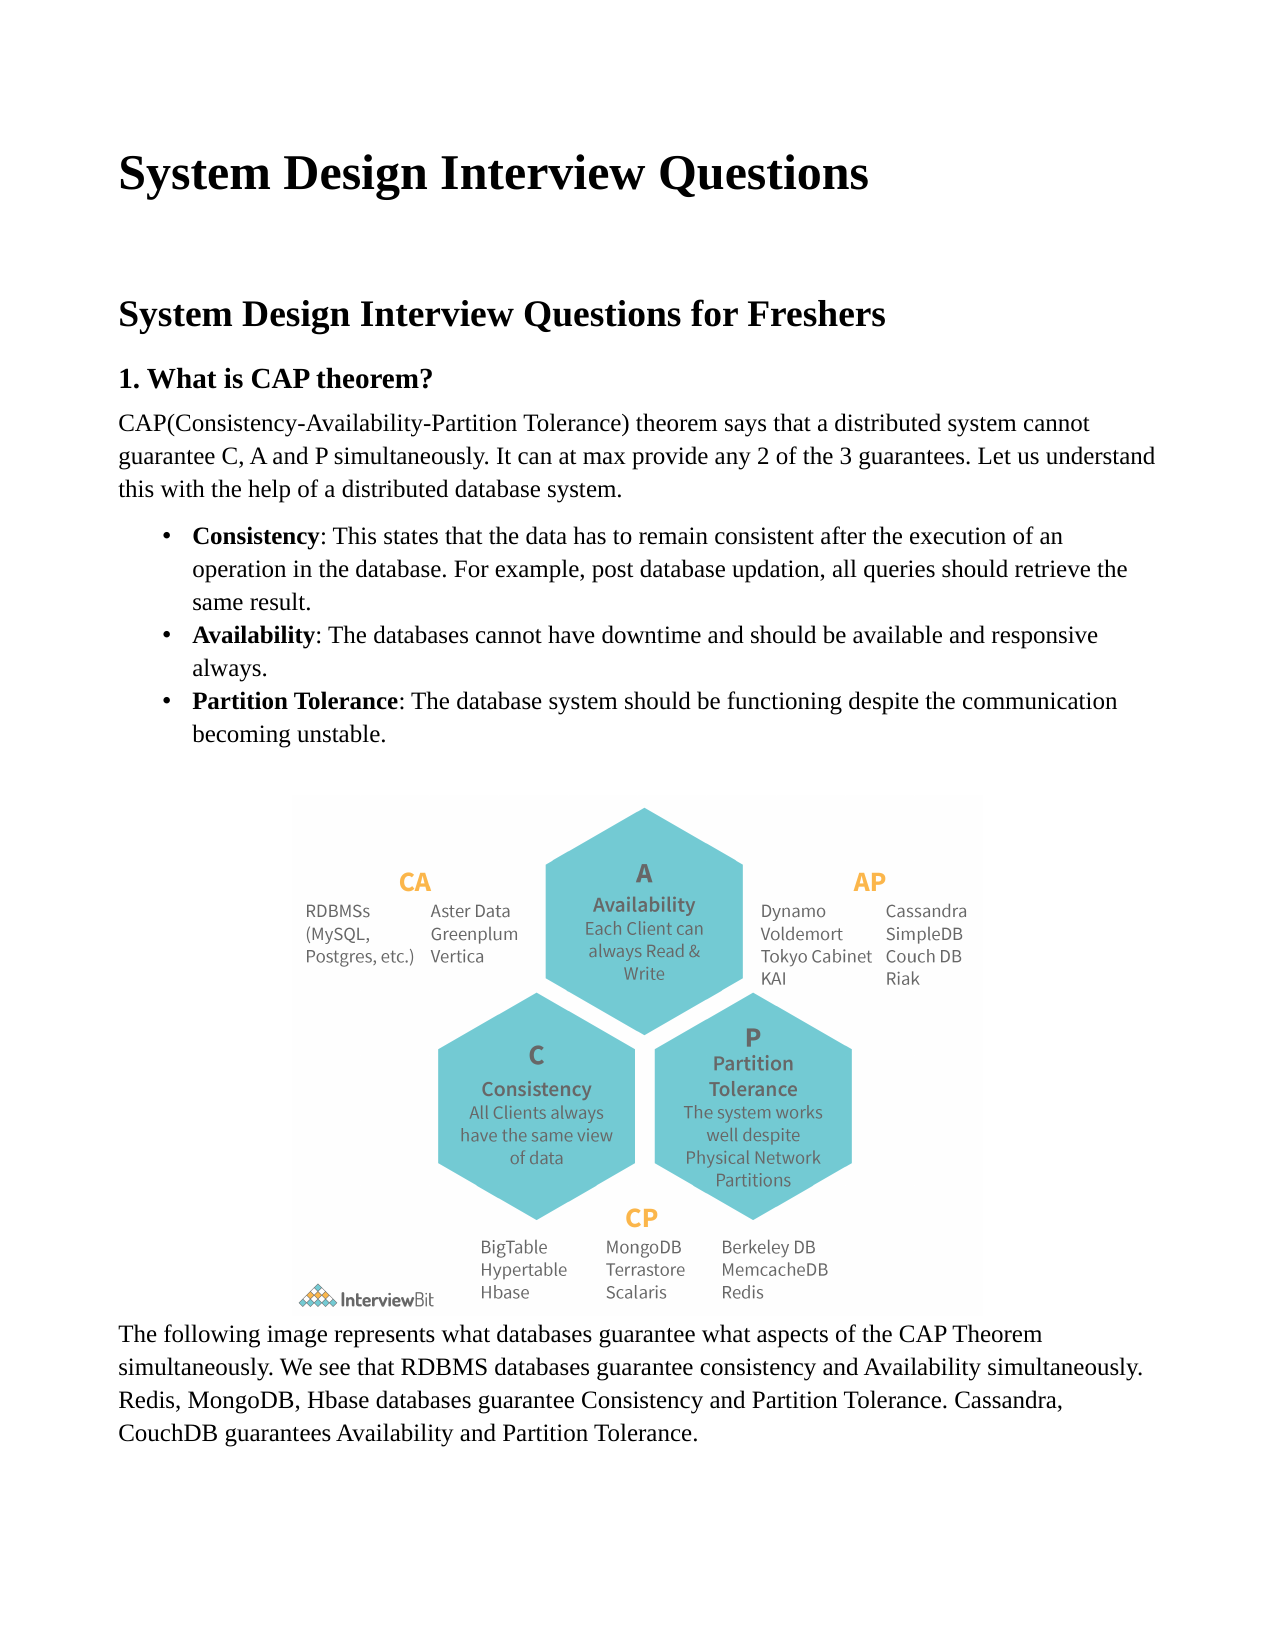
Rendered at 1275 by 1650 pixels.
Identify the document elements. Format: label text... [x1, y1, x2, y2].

list Partition Tolerance: The database system should be functioning despite the communication becoming unstable. [162, 686, 1157, 748]
text CAP(Consistency-Availability-Partition Tolerance) theorem says that a distributed system cannot guarantee C, A and P simultaneously. It can at max provide any 2 of the 3 guarantees. Let us understand this with the help of a distributed database system. [118, 408, 1157, 502]
subtitle System Design Interview Questions for Freshers [118, 291, 1157, 334]
subtitle System Design Interview Questions [118, 143, 1157, 201]
subtitle 1. What is CAP theorem? [118, 362, 1157, 395]
list Availability: The databases cannot have downtime and should be available and responsive always. [162, 620, 1157, 682]
picture [291, 795, 984, 1316]
text The following image represents what databases guarantee what aspects of the CAP Theorem simultaneously. We see that RDBMS databases guarantee consistency and Availability simultaneously. Redis, MongoDB, Hbase databases guarantee Consistency and Partition Tolerance. Cassandra, CouchDB guarantees Availability and Partition Tolerance. [118, 767, 1157, 1447]
list Consistency: This states that the data has to remain consistent after the execution of an operation in the database. For example, post database updation, all queries should retrieve the same result. [162, 521, 1157, 616]
